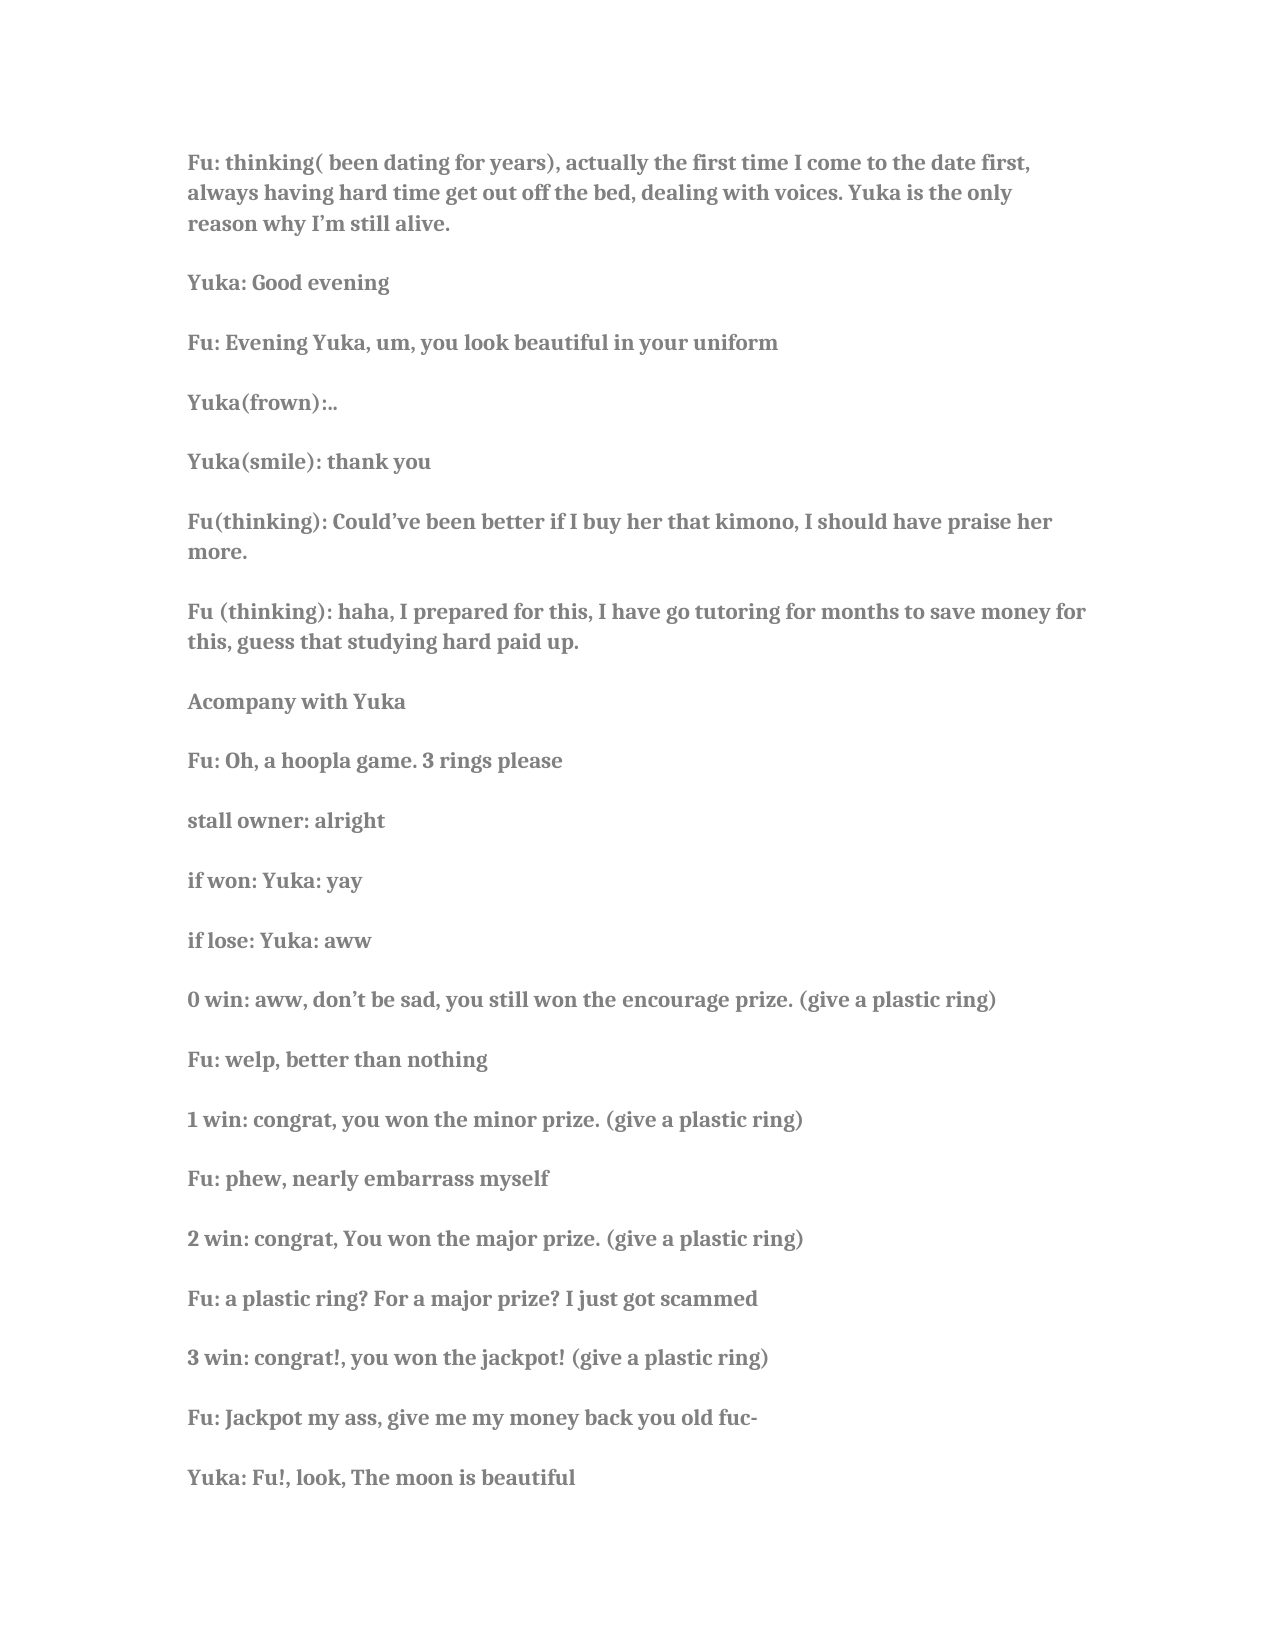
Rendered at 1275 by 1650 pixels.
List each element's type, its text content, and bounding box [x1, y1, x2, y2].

text 3 win: congrat!, you won the jackpot! (give a plastic ring) [187, 1345, 1087, 1372]
text if won: Yuka: yay [187, 868, 1087, 894]
text Fu: thinking( been dating for years), actually the first time I come to the date first, always having hard time get out off the bed, dealing with voices. Yuka is the only reason why I’m still alive. [187, 150, 1087, 237]
text 2 win: congrat, You won the major prize. (give a plastic ring) [187, 1226, 1087, 1252]
text Yuka: Good evening [187, 270, 1087, 296]
text stall owner: alright [187, 808, 1087, 834]
text Yuka(frown):.. [187, 389, 1087, 416]
text Fu(thinking): Could’ve been better if I buy her that kimono, I should have praise her more. [187, 509, 1087, 565]
text Yuka: Fu!, look, The moon is beautiful [187, 1464, 1087, 1491]
text Fu: Jackpot my ass, give me my money back you old fuc- [187, 1405, 1087, 1431]
text 1 win: congrat, you won the minor prize. (give a plastic ring) [187, 1106, 1087, 1133]
text Fu: phew, nearly embarrass myself [187, 1166, 1087, 1192]
text Fu: Oh, a hoopla game. 3 rings please [187, 748, 1087, 775]
text if lose: Yuka: aww [187, 927, 1087, 954]
text Acompany with Yuka [187, 689, 1087, 715]
text 0 win: aww, don’t be sad, you still won the encourage prize. (give a plastic ring) [187, 987, 1087, 1013]
text Yuka(smile): thank you [187, 449, 1087, 476]
text Fu: welp, better than nothing [187, 1047, 1087, 1073]
text Fu: Evening Yuka, um, you look beautiful in your uniform [187, 330, 1087, 356]
text Fu: a plastic ring? For a major prize? I just got scammed [187, 1286, 1087, 1312]
text Fu (thinking): haha, I prepared for this, I have go tutoring for months to save money for this, guess that studying hard paid up. [187, 599, 1087, 655]
